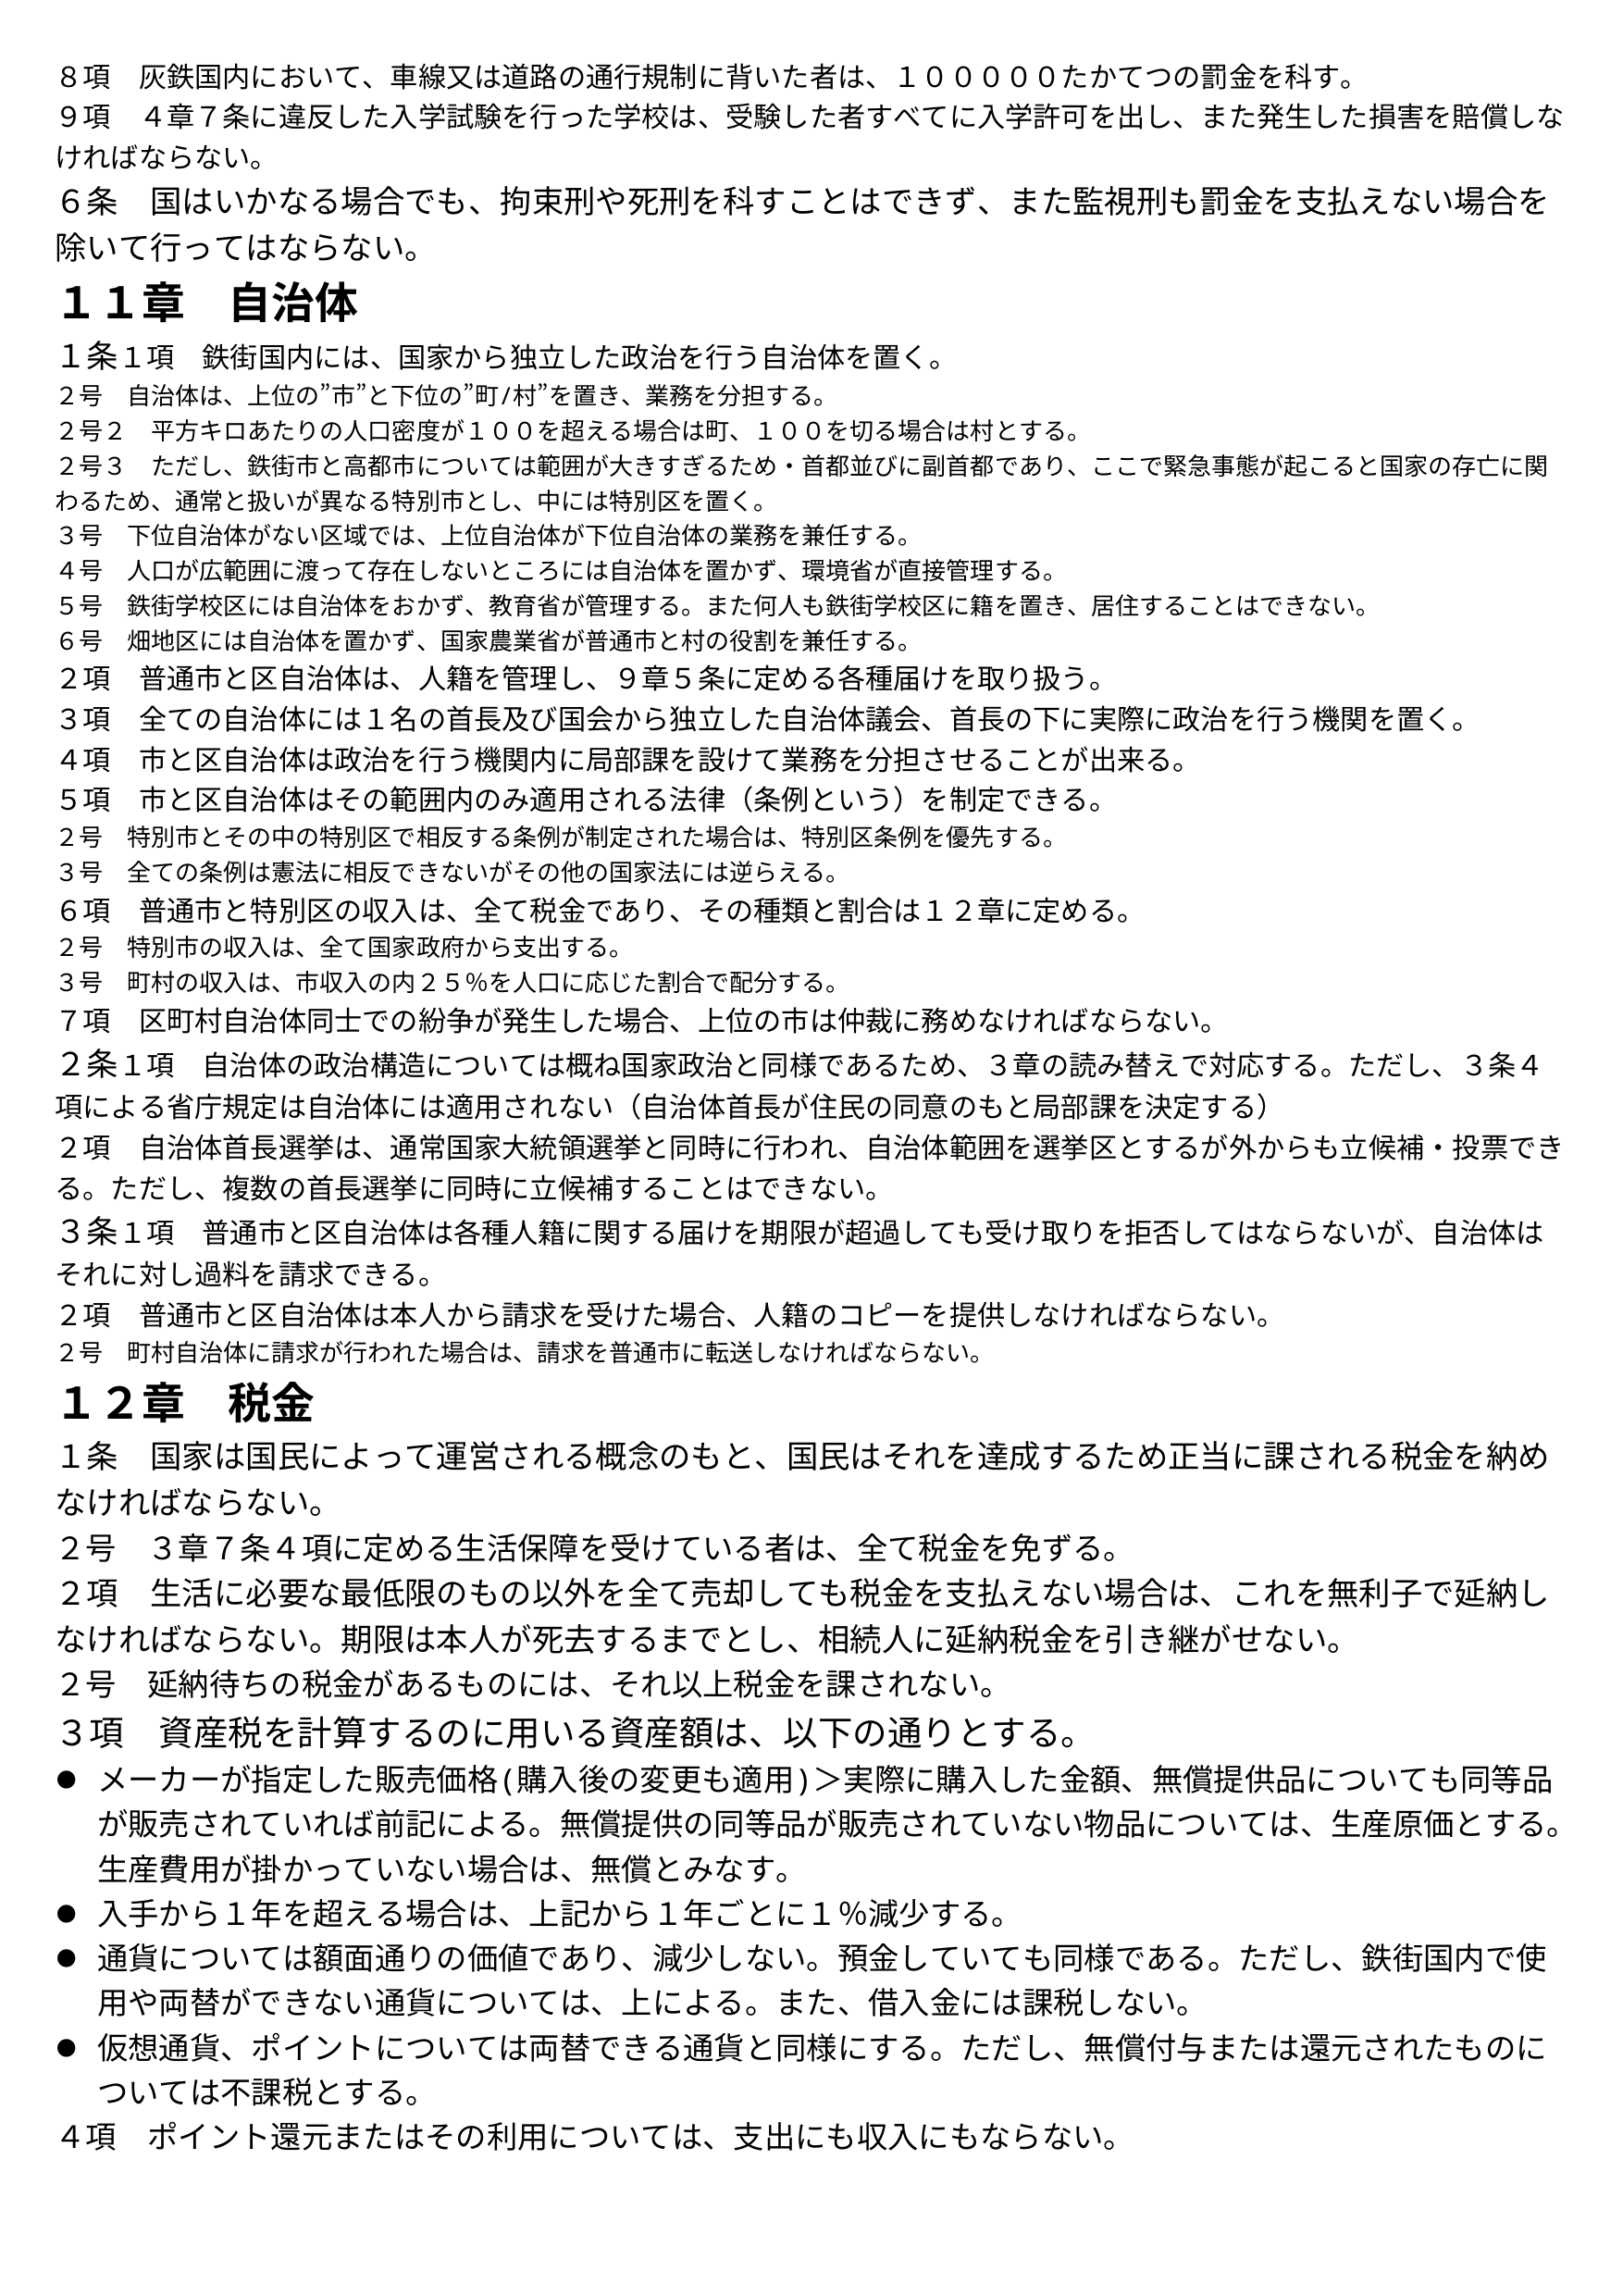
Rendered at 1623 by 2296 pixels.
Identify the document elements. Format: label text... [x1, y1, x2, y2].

text ２号 特別市とその中の特別区で相反する条例が制定された場合は、特別区条例を優先する。 [55, 818, 1568, 853]
text ６号 畑地区には自治体を置かず、国家農業省が普通市と村の役割を兼任する。 [55, 622, 1568, 656]
text ４項 ポイント還元またはその利用については、支出にも収入にもならない。 [55, 2113, 1568, 2157]
text ５項 市と区自治体はその範囲内のみ適用される法律（条例という）を制定できる。 [55, 778, 1568, 818]
text ３項 全ての自治体には１名の首長及び国会から独立した自治体議会、首長の下に実際に政治を行う機関を置く。 [55, 697, 1568, 738]
text ２号 延納待ちの税金があるものには、それ以上税金を課されない。 [55, 1660, 1568, 1705]
text ６条 国はいかなる場合でも、拘束刑や死刑を科すことはできず、また監視刑も罰金を支払えない場合を除いて行ってはならない。 [55, 176, 1568, 268]
text ５号 鉄街学校区には自治体をおかず、教育省が管理する。また何人も鉄街学校区に籍を置き、居住することはできない。 [55, 587, 1568, 622]
text ３号 下位自治体がない区域では、上位自治体が下位自治体の業務を兼任する。 [55, 517, 1568, 552]
text ４項 市と区自治体は政治を行う機関内に局部課を設けて業務を分担させることが出来る。 [55, 738, 1568, 778]
text ２号 特別市の収入は、全て国家政府から支出する。 [55, 929, 1568, 963]
text ４号 人口が広範囲に渡って存在しないところには自治体を置かず、環境省が直接管理する。 [55, 552, 1568, 587]
text ２条１項 自治体の政治構造については概ね国家政治と同様であるため、３章の読み替えで対応する。ただし、３条４項による省庁規定は自治体には適用されない（自治体首長が住民の同意のもと局部課を決定する） [55, 1039, 1568, 1125]
text ２号２ 平方キロあたりの人口密度が１００を超える場合は町、１００を切る場合は村とする。 [55, 413, 1568, 447]
text ８項 灰鉄国内において、車線又は道路の通行規制に背いた者は、１０００００たかてつの罰金を科す。 [55, 55, 1568, 95]
text ２号３ ただし、鉄街市と高都市については範囲が大きすぎるため・首都並びに副首都であり、ここで緊急事態が起こると国家の存亡に関わるため、通常と扱いが異なる特別市とし、中には特別区を置く。 [55, 447, 1568, 517]
text ２項 自治体首長選挙は、通常国家大統領選挙と同時に行われ、自治体範囲を選挙区とするが外からも立候補・投票できる。ただし、複数の首長選挙に同時に立候補することはできない。 [55, 1125, 1568, 1207]
text ２号 自治体は、上位の”市”と下位の”町/村”を置き、業務を分担する。 [55, 378, 1568, 413]
text ２号 町村自治体に請求が行われた場合は、請求を普通市に転送しなければならない。 [55, 1334, 1568, 1369]
text ２項 普通市と区自治体は、人籍を管理し、９章５条に定める各種届けを取り扱う。 [55, 656, 1568, 697]
text ９項 ４章７条に違反した入学試験を行った学校は、受験した者すべてに入学許可を出し、また発生した損害を賠償しなければならない。 [55, 95, 1568, 176]
text ３項 資産税を計算するのに用いる資産額は、以下の通りとする。 [55, 1705, 1568, 1756]
text ２号 ３章７条４項に定める生活保障を受けている者は、全て税金を免ずる。 [55, 1523, 1568, 1568]
text ６項 普通市と特別区の収入は、全て税金であり、その種類と割合は１２章に定める。 [55, 888, 1568, 929]
text ３条１項 普通市と区自治体は各種人籍に関する届けを期限が超過しても受け取りを拒否してはならないが、自治体はそれに対し過料を請求できる。 [55, 1207, 1568, 1293]
text １条１項 鉄街国内には、国家から独立した政治を行う自治体を置く。 [55, 331, 1568, 378]
text １２章 税金 [55, 1369, 1568, 1432]
list メーカーが指定した販売価格(購入後の変更も適用)＞実際に購入した金額、無償提供品についても同等品が販売されていれば前記による。無償提供の同等品が販売されていない物品については、生産原価とする。生産費用が掛かっていない場合は、無償とみなす。 [55, 1756, 1568, 1890]
list 通貨については額面通りの価値であり、減少しない。預金していても同様である。ただし、鉄街国内で使用や両替ができない通貨については、上による。また、借入金には課税しない。 [55, 1934, 1568, 2023]
text １条 国家は国民によって運営される概念のもと、国民はそれを達成するため正当に課される税金を納めなければならない。 [55, 1432, 1568, 1523]
text ２項 普通市と区自治体は本人から請求を受けた場合、人籍のコピーを提供しなければならない。 [55, 1293, 1568, 1334]
text ７項 区町村自治体同士での紛争が発生した場合、上位の市は仲裁に務めなければならない。 [55, 999, 1568, 1039]
text １１章 自治体 [55, 268, 1568, 331]
text ３号 全ての条例は憲法に相反できないがその他の国家法には逆らえる。 [55, 853, 1568, 888]
list 仮想通貨、ポイントについては両替できる通貨と同様にする。ただし、無償付与または還元されたものについては不課税とする。 [55, 2023, 1568, 2113]
list 入手から１年を超える場合は、上記から１年ごとに１％減少する。 [55, 1890, 1568, 1934]
text ２項 生活に必要な最低限のもの以外を全て売却しても税金を支払えない場合は、これを無利子で延納しなければならない。期限は本人が死去するまでとし、相続人に延納税金を引き継がせない。 [55, 1568, 1568, 1660]
text ３号 町村の収入は、市収入の内２５％を人口に応じた割合で配分する。 [55, 963, 1568, 999]
